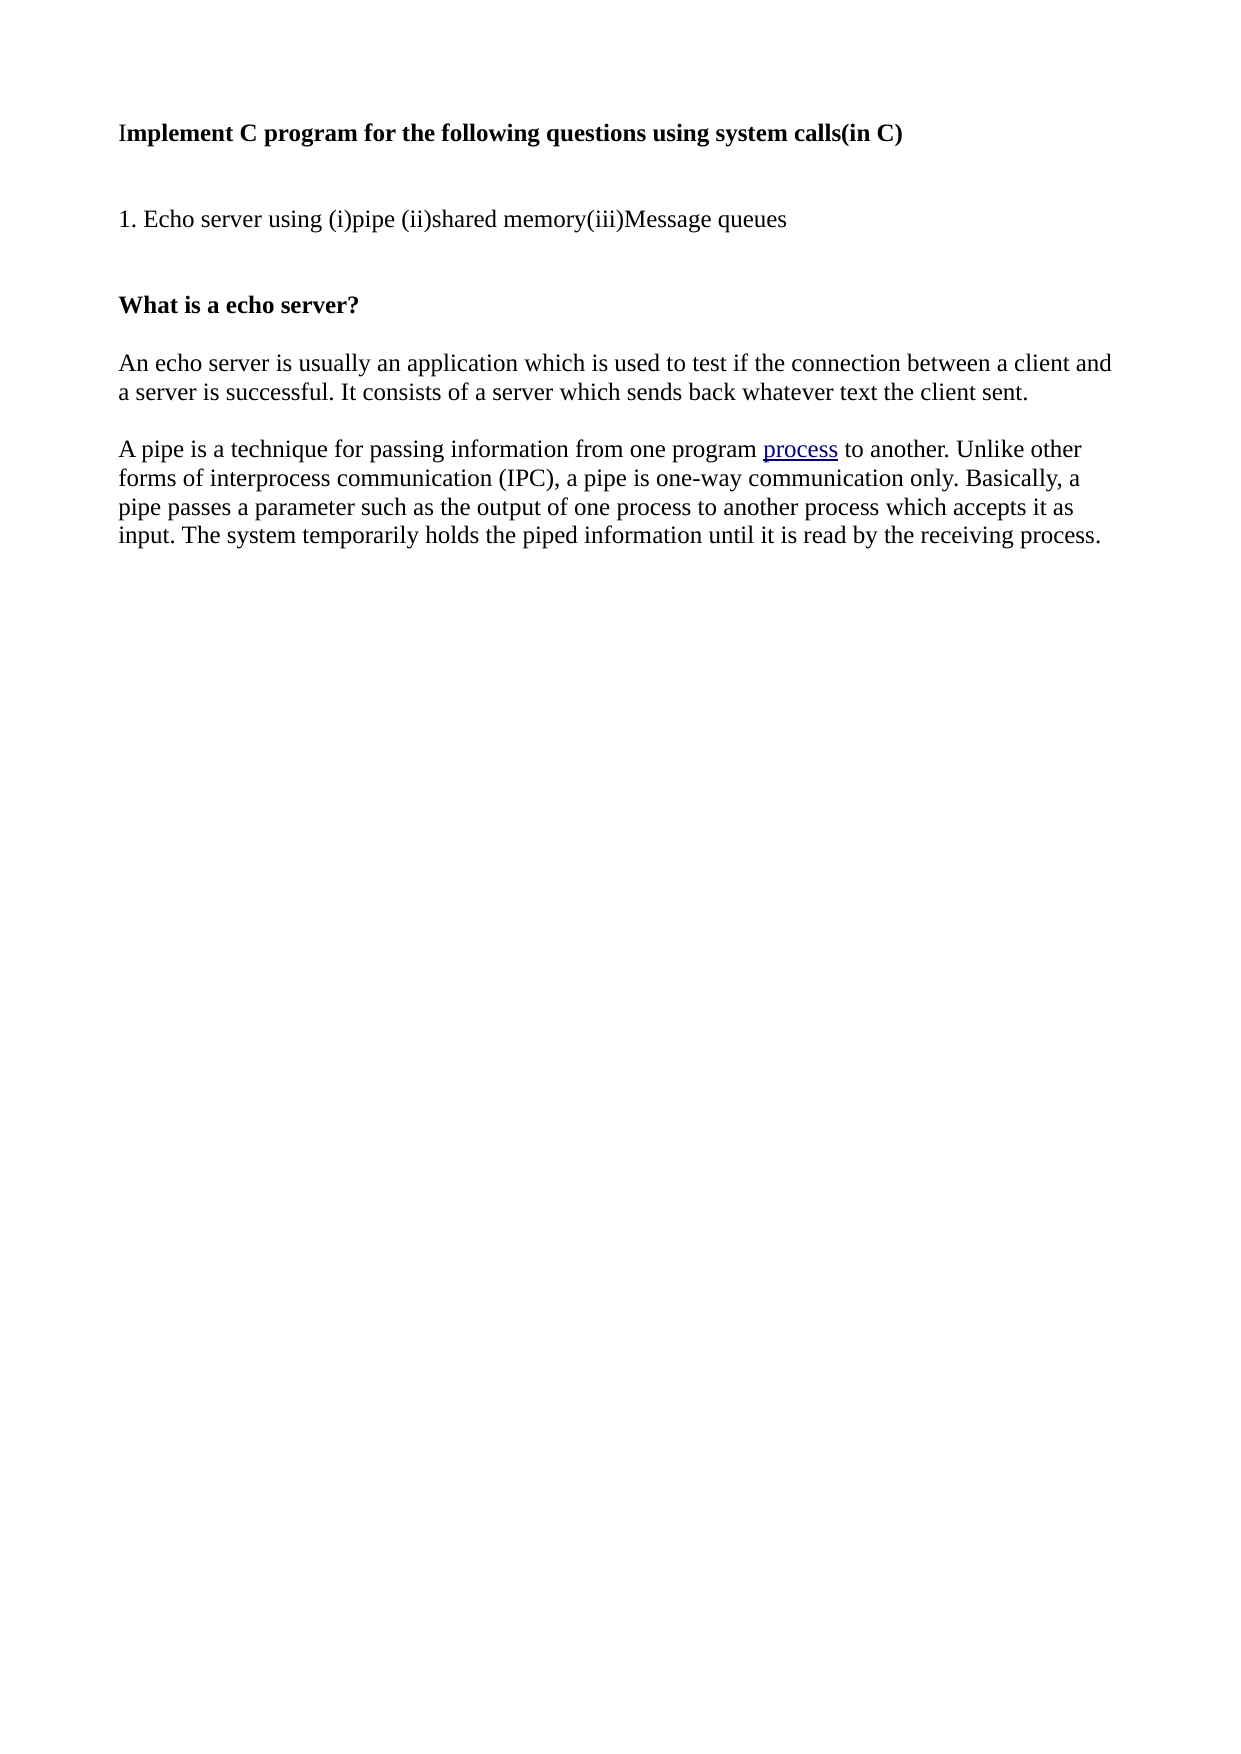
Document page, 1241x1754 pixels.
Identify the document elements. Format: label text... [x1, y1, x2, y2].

text What is a echo server? [118, 291, 1122, 319]
text An echo server is usually an application which is used to test if the connection between a client and a server is successful. It consists of a server which sends back whatever text the client sent. [118, 348, 1122, 406]
text A pipe is a technique for passing information from one program process to another. Unlike other forms of interprocess communication (IPC), a pipe is one-way communication only. Basically, a pipe passes a parameter such as the output of one process to another process which accepts it as input. The system temporarily holds the piped information until it is read by the receiving process. [118, 434, 1122, 549]
text 1. Echo server using (i)pipe (ii)shared memory(iii)Message queues [118, 204, 1122, 233]
text Implement C program for the following questions using system calls(in C) [118, 118, 1122, 147]
